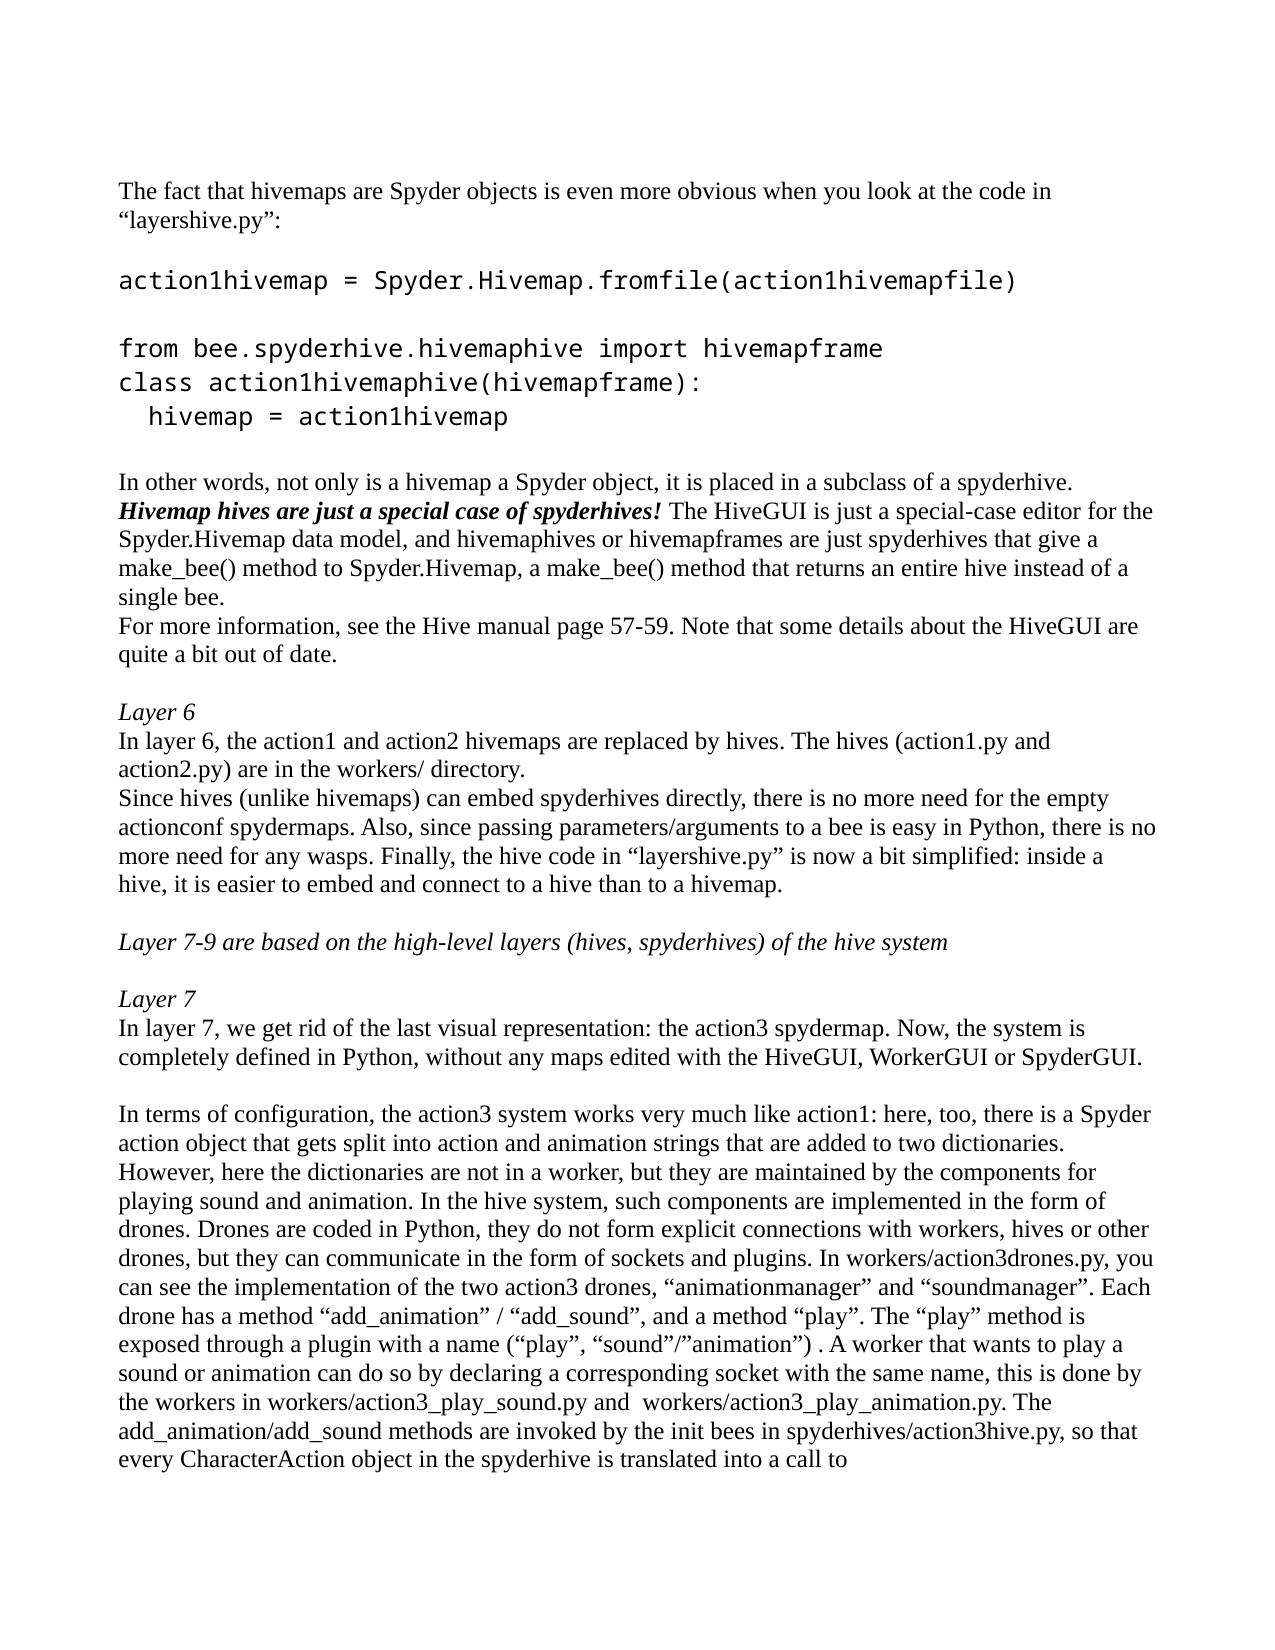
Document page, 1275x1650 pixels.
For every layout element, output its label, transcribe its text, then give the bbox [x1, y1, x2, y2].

text The fact that hivemaps are Spyder objects is even more obvious when you look at the code in “layershive.py”: [118, 176, 1157, 234]
text Since hives (unlike hivemaps) can embed spyderhives directly, there is no more need for the empty actionconf spydermaps. Also, since passing parameters/arguments to a bee is easy in Python, there is no more need for any wasps. Finally, the hive code in “layershive.py” is now a bit simplified: inside a hive, it is easier to embed and connect to a hive than to a hivemap. [118, 783, 1157, 898]
text In terms of configuration, the action3 system works very much like action1: here, too, there is a Spyder action object that gets split into action and animation strings that are added to two dictionaries. However, here the dictionaries are not in a worker, but they are maintained by the components for playing sound and animation. In the hive system, such components are implemented in the form of drones. Drones are coded in Python, they do not form explicit connections with workers, hives or other drones, but they can communicate in the form of sockets and plugins. In workers/action3drones.py, you can see the implementation of the two action3 drones, “animationmanager” and “soundmanager”. Each drone has a method “add_animation” / “add_sound”, and a method “play”. The “play” method is exposed through a plugin with a name (“play”, “sound”/”animation”) . A worker that wants to play a sound or animation can do so by declaring a corresponding socket with the same name, this is done by the workers in workers/action3_play_sound.py and workers/action3_play_animation.py. The add_animation/add_sound methods are invoked by the init bees in spyderhives/action3hive.py, so that every CharacterAction object in the spyderhive is translated into a call to [118, 1099, 1157, 1473]
text Layer 6 [118, 697, 1157, 726]
text Layer 7 [118, 984, 1157, 1013]
text In other words, not only is a hivemap a Spyder object, it is placed in a subclass of a spyderhive. Hivemap hives are just a special case of spyderhives! The HiveGUI is just a special-case editor for the Spyder.Hivemap data model, and hivemaphives or hivemapframes are just spyderhives that give a make_bee() method to Spyder.Hivemap, a make_bee() method that returns an entire hive instead of a single bee. [118, 467, 1157, 611]
text For more information, see the Hive manual page 57-59. Note that some details about the HiveGUI are quite a bit out of date. [118, 611, 1157, 668]
text In layer 6, the action1 and action2 hivemaps are replaced by hives. The hives (action1.py and action2.py) are in the workers/ directory. [118, 726, 1157, 783]
text In layer 7, we get rid of the last visual representation: the action3 spydermap. Now, the system is completely defined in Python, without any maps edited with the HiveGUI, WorkerGUI or SpyderGUI. [118, 1013, 1157, 1071]
text action1hivemap = Spyder.Hivemap.fromfile(action1hivemapfile) [118, 263, 1157, 297]
text from bee.spyderhive.hivemaphive import hivemapframe [118, 331, 1157, 365]
text hivemap = action1hivemap [118, 399, 1157, 433]
text class action1hivemaphive(hivemapframe): [118, 365, 1157, 399]
text Layer 7-9 are based on the high-level layers (hives, spyderhives) of the hive system [118, 927, 1157, 956]
